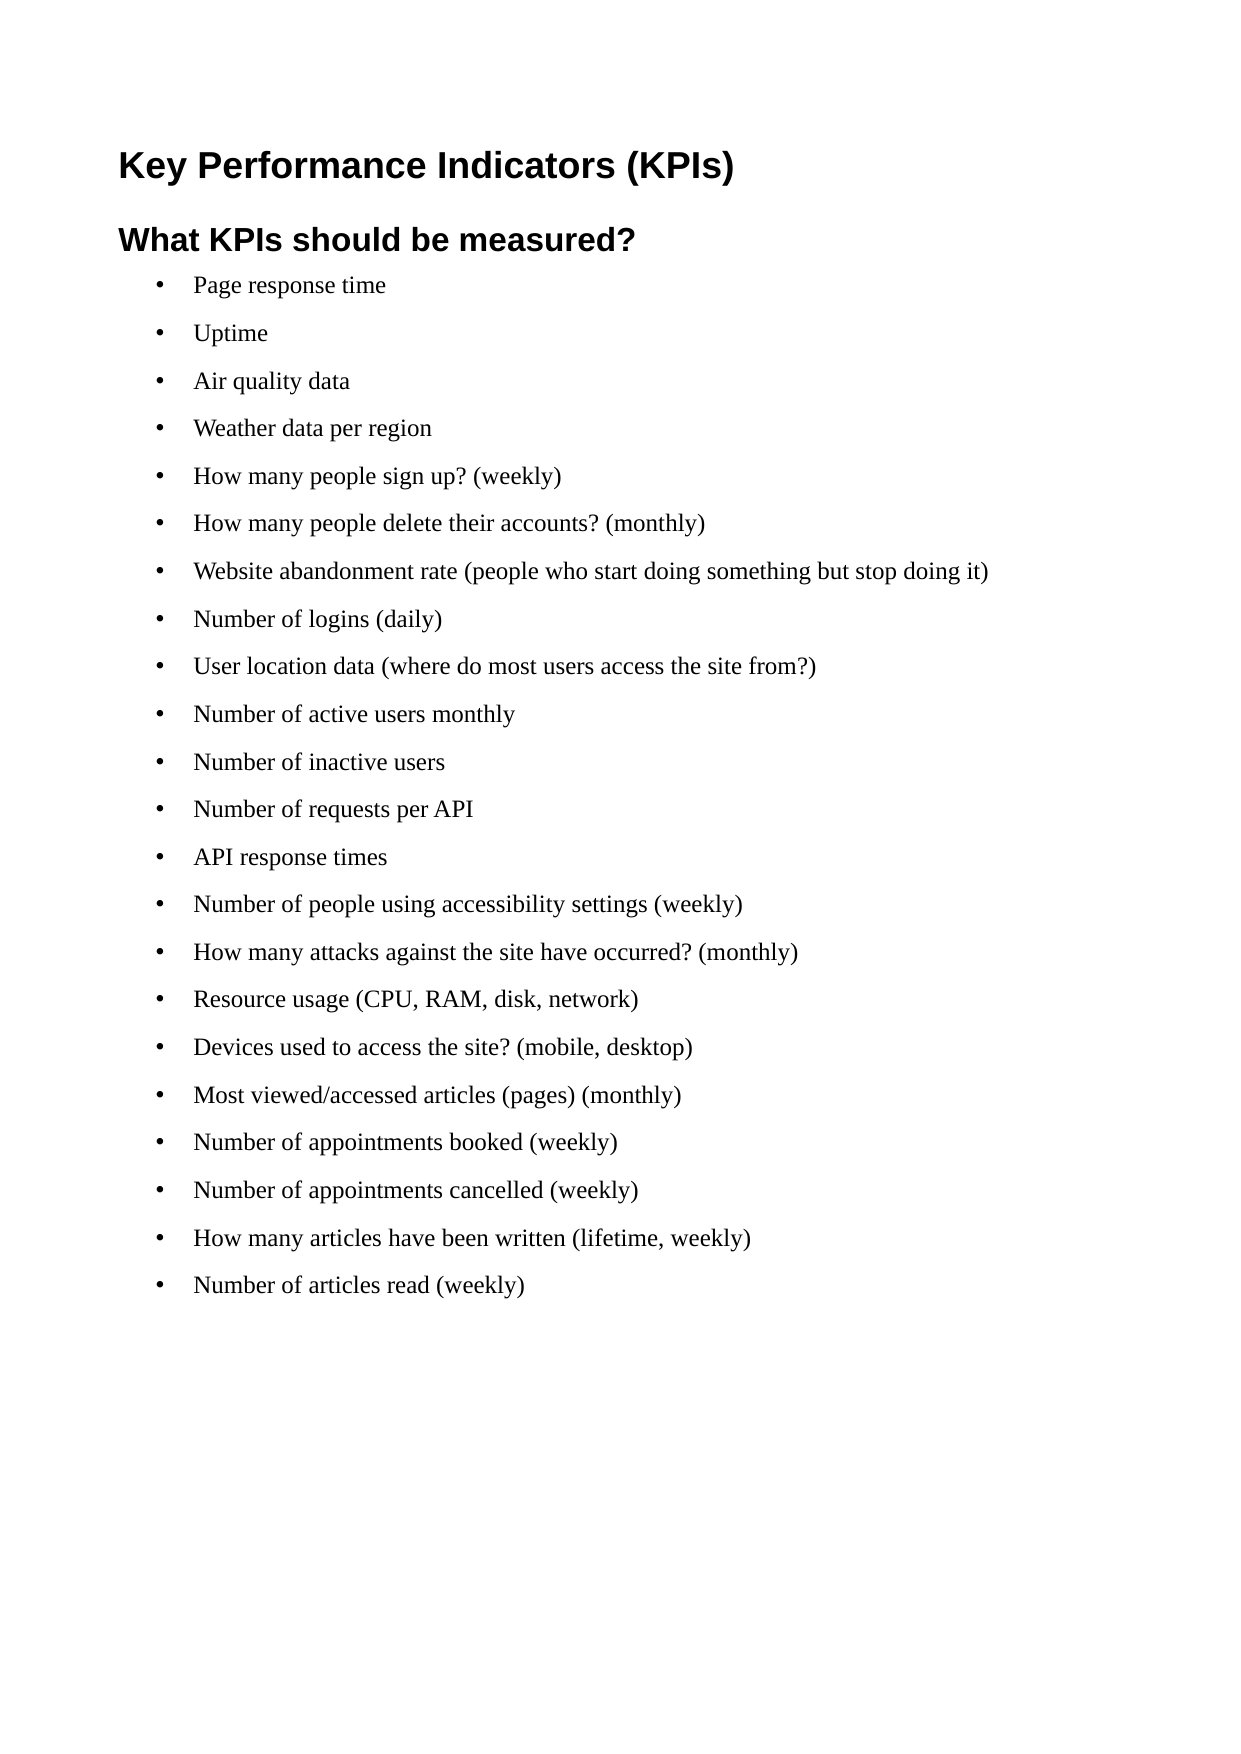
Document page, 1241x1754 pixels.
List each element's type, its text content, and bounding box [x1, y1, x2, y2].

list How many articles have been written (lifetime, weekly) [156, 1223, 1122, 1251]
list Number of inactive users [156, 747, 1122, 775]
list Uptime [156, 318, 1122, 347]
subtitle What KPIs should be measured? [118, 219, 1122, 258]
list Most viewed/accessed articles (pages) (monthly) [156, 1080, 1122, 1108]
list Number of people using accessibility settings (weekly) [156, 889, 1122, 918]
list Devices used to access the site? (mobile, desktop) [156, 1032, 1122, 1061]
list Number of appointments cancelled (weekly) [156, 1175, 1122, 1204]
list User location data (where do most users access the site from?) [156, 651, 1122, 680]
list Number of logins (daily) [156, 604, 1122, 632]
list Air quality data [156, 366, 1122, 394]
list Number of appointments booked (weekly) [156, 1127, 1122, 1156]
list Number of requests per API [156, 794, 1122, 823]
list How many attacks against the site have occurred? (monthly) [156, 937, 1122, 966]
list Number of active users monthly [156, 699, 1122, 728]
list How many people sign up? (weekly) [156, 461, 1122, 490]
subtitle Key Performance Indicators (KPIs) [118, 143, 1122, 186]
list Page response time [156, 271, 1122, 299]
list Number of articles read (weekly) [156, 1270, 1122, 1299]
list How many people delete their accounts? (monthly) [156, 508, 1122, 537]
list Website abandonment rate (people who start doing something but stop doing it) [156, 556, 1122, 585]
list Resource usage (CPU, RAM, disk, network) [156, 984, 1122, 1013]
list API response times [156, 842, 1122, 871]
list Weather data per region [156, 413, 1122, 442]
